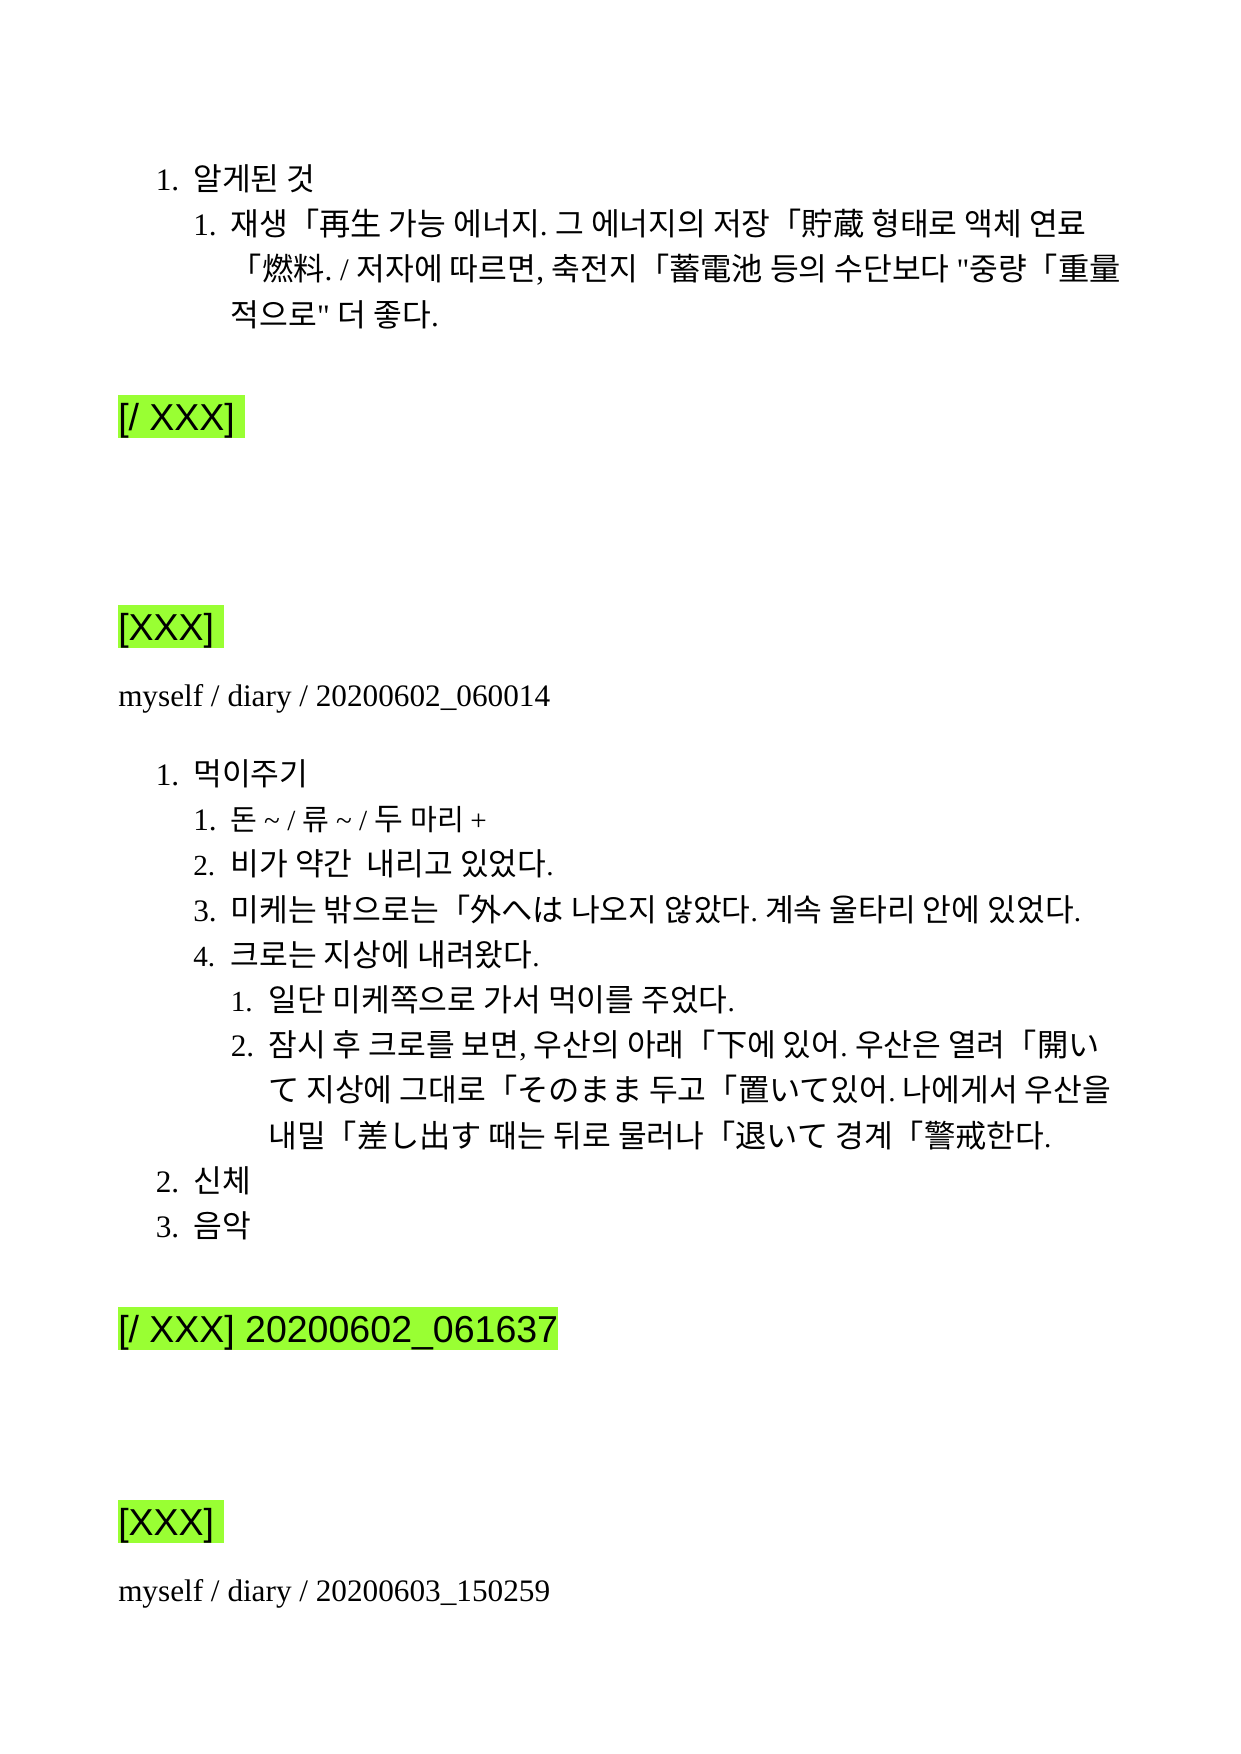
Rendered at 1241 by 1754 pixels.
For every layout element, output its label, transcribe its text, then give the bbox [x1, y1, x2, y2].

text [/ XXX] [118, 395, 1122, 438]
list 신체 [156, 1156, 1122, 1201]
list 돈 ~ / 류 ~ / 두 마리 + [193, 794, 1122, 839]
list 알게된 것 [156, 154, 1122, 199]
text myself / diary / 20200603_150259 [118, 1572, 1122, 1608]
text [/ XXX] 20200602_061637 [118, 1307, 1122, 1350]
text [XXX] [118, 605, 1122, 648]
list 음악 [156, 1201, 1122, 1246]
list 미케는 밖으로는「外へは 나오지 않았다. 계속 울타리 안에 있었다. [193, 885, 1122, 930]
list 크로는 지상에 내려왔다. [193, 930, 1122, 975]
list 잠시 후 크로를 보면, 우산의 아래「下에 있어. 우산은 열려「開いて 지상에 그대로「そのまま 두고「置いて있어. 나에게서 우산을 내밀「差し出す 때는 뒤로 물러나「退いて 경계「警戒한다. [231, 1020, 1122, 1156]
list 먹이주기 [156, 749, 1122, 794]
text myself / diary / 20200602_060014 [118, 677, 1122, 713]
text [XXX] [118, 1500, 1122, 1543]
list 일단 미케쪽으로 가서 먹이를 주었다. [231, 975, 1122, 1020]
list 재생「再生 가능 에너지. 그 에너지의 저장「貯蔵 형태로 액체 연료「燃料. / 저자에 따르면, 축전지「蓄電池 등의 수단보다 "중량「重量적으로" 더 좋다. [193, 199, 1122, 335]
list 비가 약간 내리고 있었다. [193, 839, 1122, 885]
